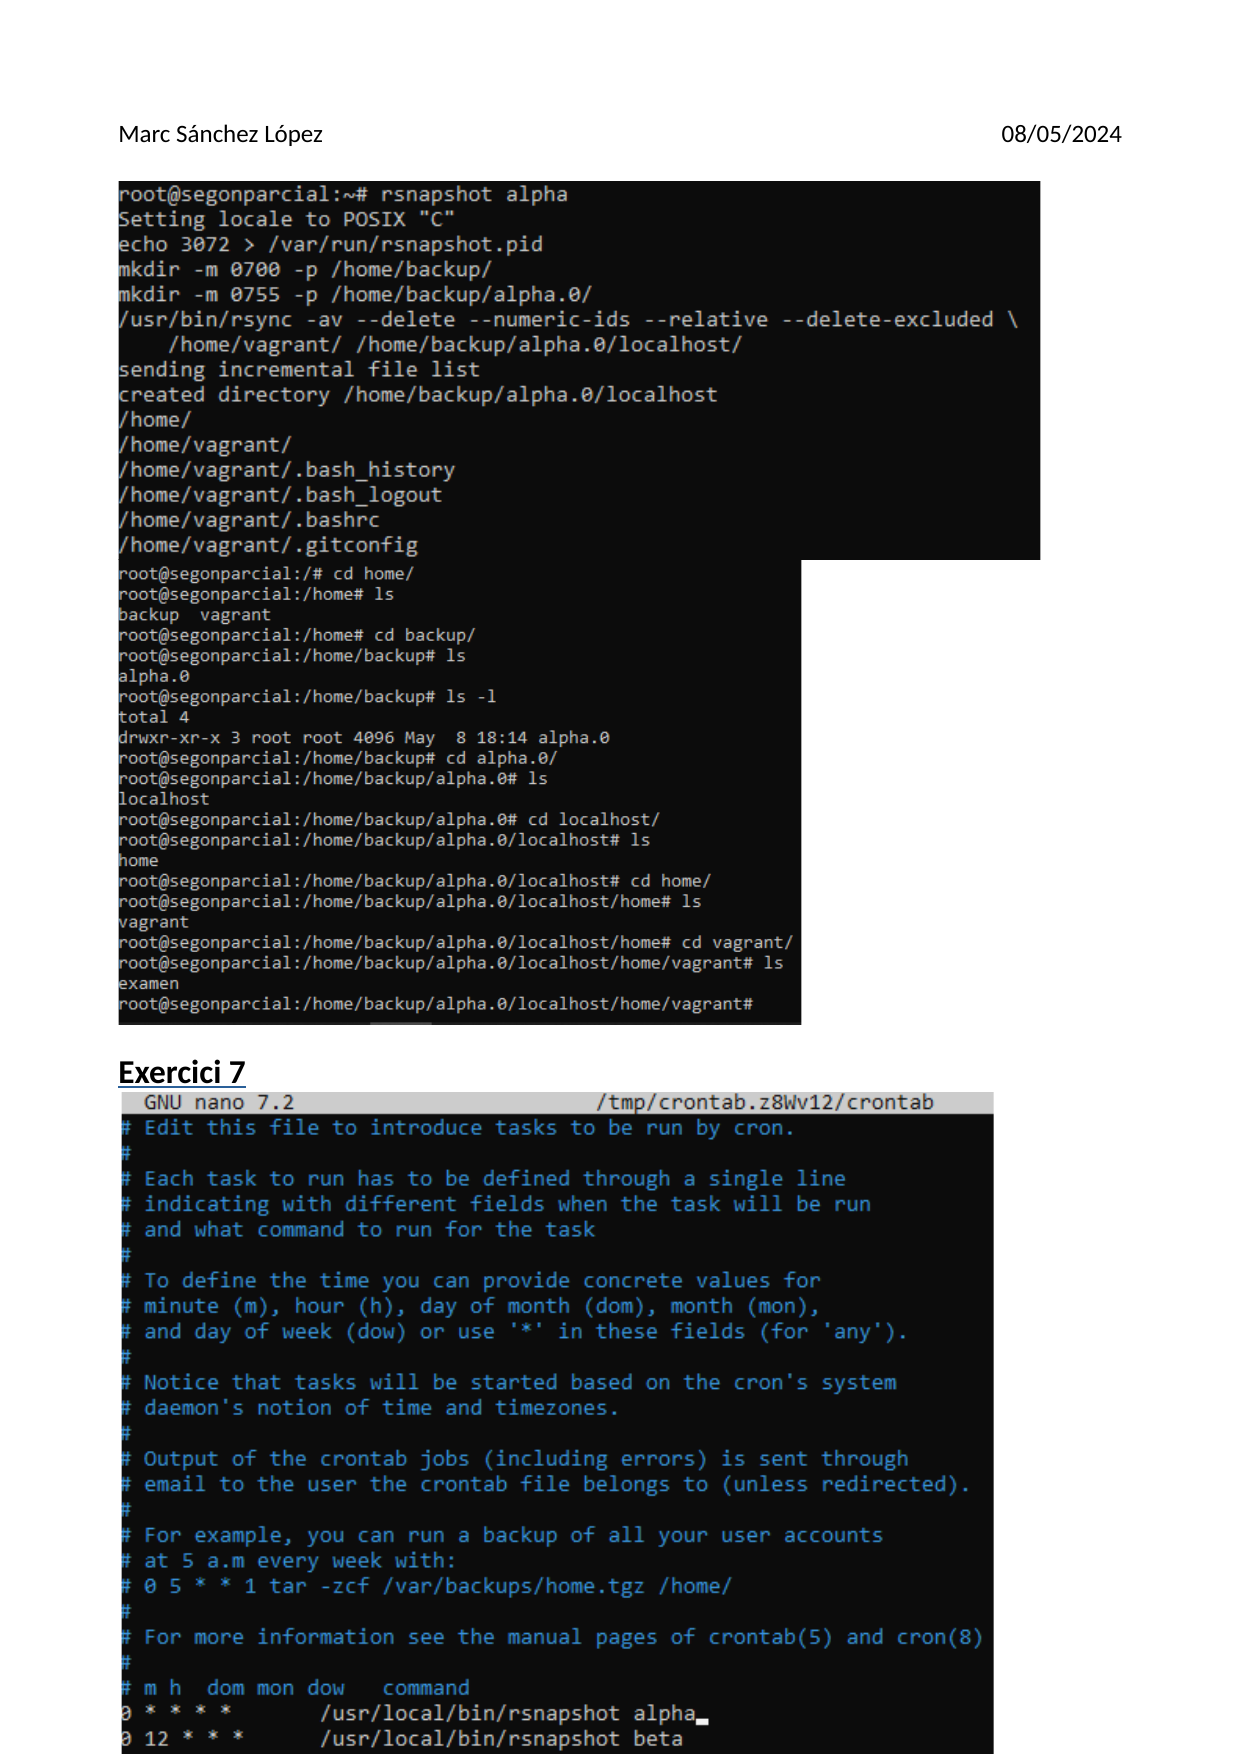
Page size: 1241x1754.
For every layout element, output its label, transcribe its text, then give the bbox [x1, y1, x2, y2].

picture [118, 181, 1041, 1025]
subtitle Exercici 7 [118, 1010, 1122, 1092]
picture [121, 1092, 994, 1754]
